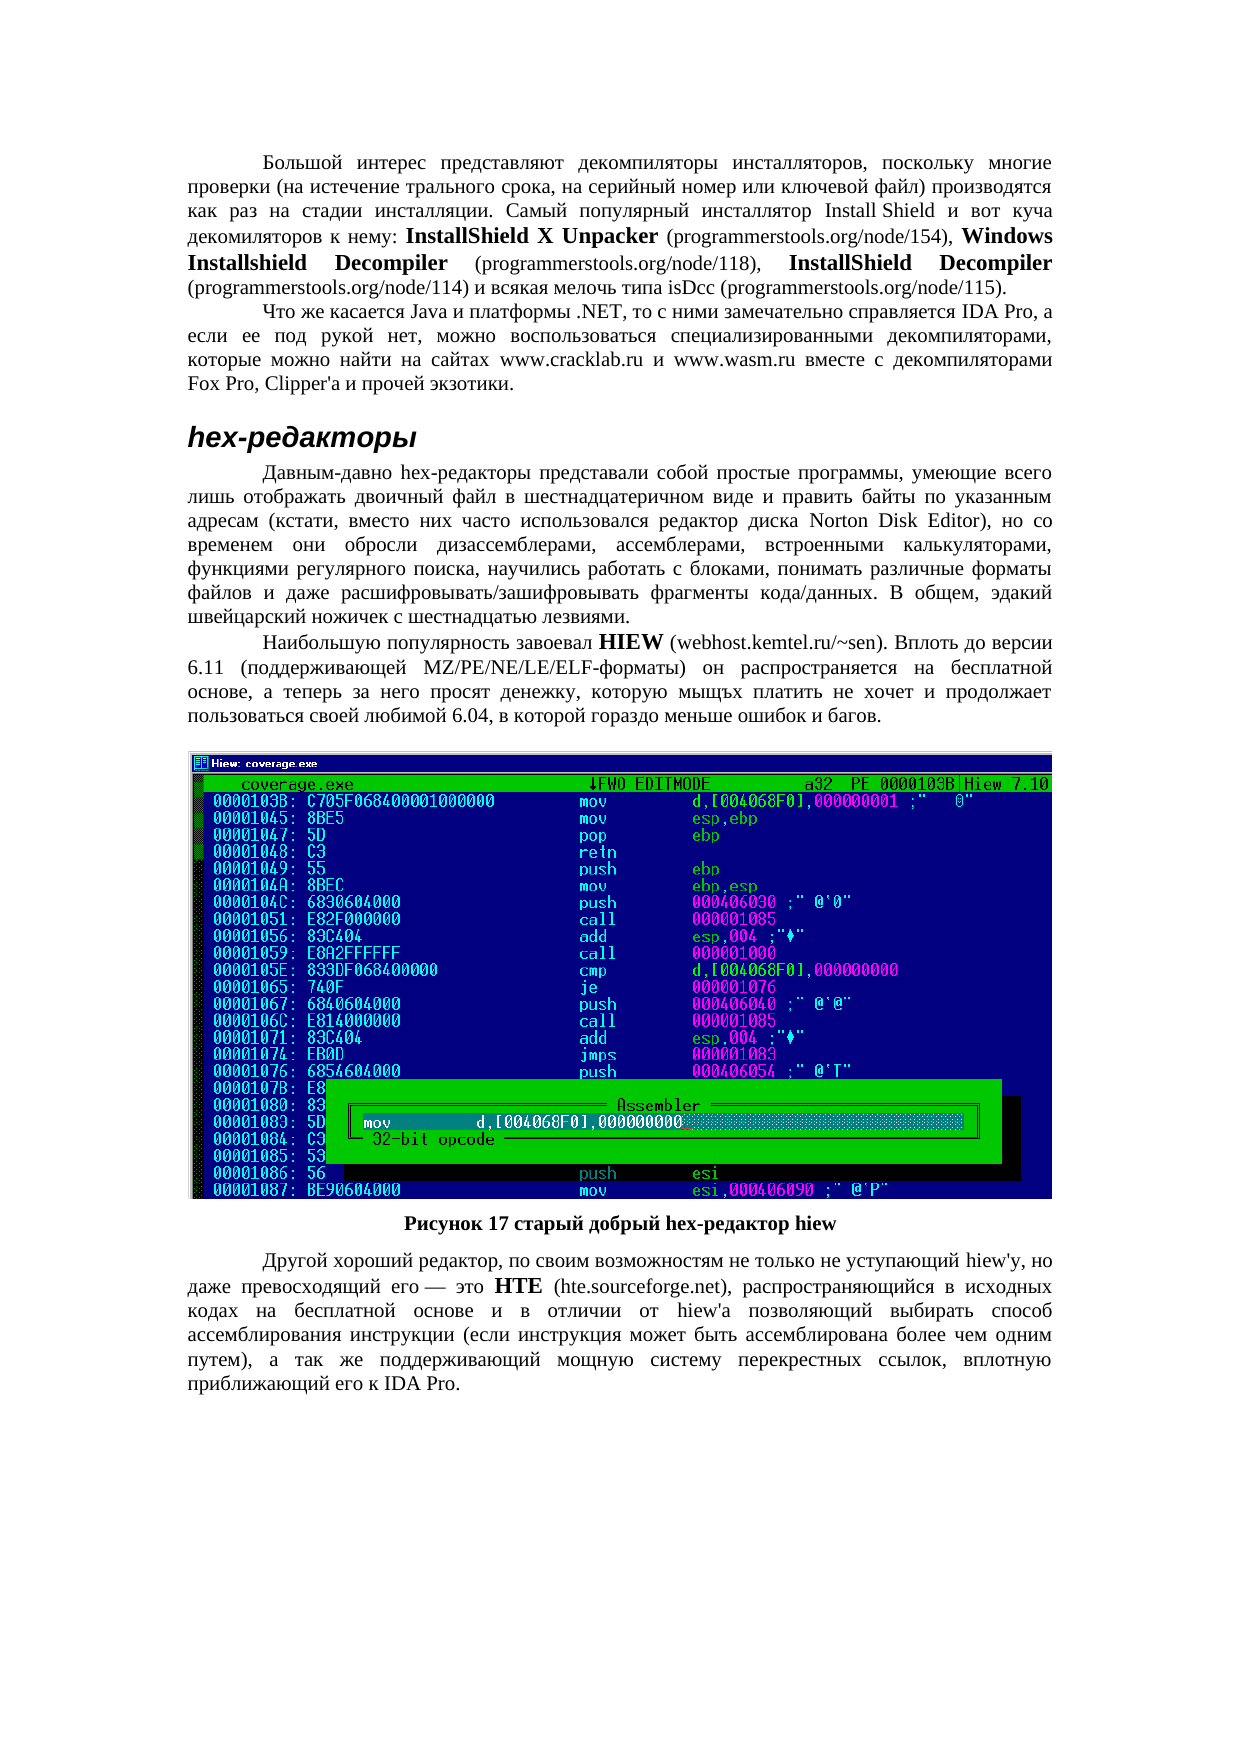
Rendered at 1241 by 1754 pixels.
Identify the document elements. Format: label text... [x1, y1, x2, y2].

text Другой хороший редактор, по своим возможностям не только не уступающий hiew'у, но даже превосходящий его — это HTE (hte.sourceforge.net), распространяющийся в исходных кодах на бесплатной основе и в отличии от hiew'а позволяющий выбирать способ ассемблирования инструкции (если инструкция может быть ассемблирована более чем одним путем), а так же поддерживающий мощную систему перекрестных ссылок, вплотную приближающий его к IDA Pro. [187, 1248, 1053, 1394]
text Что же касается Java и платформы .NET, то с ними замечательно справляется IDA Pro, а если ее под рукой нет, можно воспользоваться специализированными декомпиляторами, которые можно найти на сайтах www.cracklab.ru и www.wasm.ru вместе с декомпиляторами Fox Pro, Clipper'а и прочей экзотики. [187, 299, 1053, 395]
text Давным-давно hex-редакторы представали собой простые программы, умеющие всего лишь отображать двоичный файл в шестнадцатеричном виде и править байты по указанным адресам (кстати, вместо них часто использовался редактор диска Norton Disk Editor), но со временем они обросли дизассемблерами, ассемблерами, встроенными калькуляторами, функциями регулярного поиска, научились работать с блоками, понимать различные форматы файлов и даже расшифровывать/зашифровывать фрагменты кода/данных. В общем, эдакий швейцарский ножичек с шестнадцатью лезвиями. [187, 460, 1053, 628]
text Рисунок 17 старый добрый hex-редактор hiew [187, 1211, 1053, 1235]
text Большой интерес представляют декомпиляторы инсталляторов, поскольку многие проверки (на истечение трального срока, на серийный номер или ключевой файл) производятся как раз на стадии инсталляции. Самый популярный инсталлятор Install Shield и вот куча декомиляторов к нему: InstallShield X Unpacker (programmerstools.org/node/154), Windows Installshield Decompiler (programmerstools.org/node/118), InstallShield Decompiler (programmerstools.org/node/114) и всякая мелочь типа isDcc (programmerstools.org/node/115). [187, 150, 1053, 299]
picture [188, 751, 1052, 1199]
subtitle hex-редакторы [187, 420, 1053, 454]
text Наибольшую популярность завоевал HIEW (webhost.kemtel.ru/~sen). Вплоть до версии 6.11 (поддерживающей MZ/PE/NE/LE/ELF-форматы) он распространяется на бесплатной основе, а теперь за него просят денежку, которую мыщъх платить не хочет и продолжает пользоваться своей любимой 6.04, в которой гораздо меньше ошибок и багов. [187, 628, 1053, 727]
